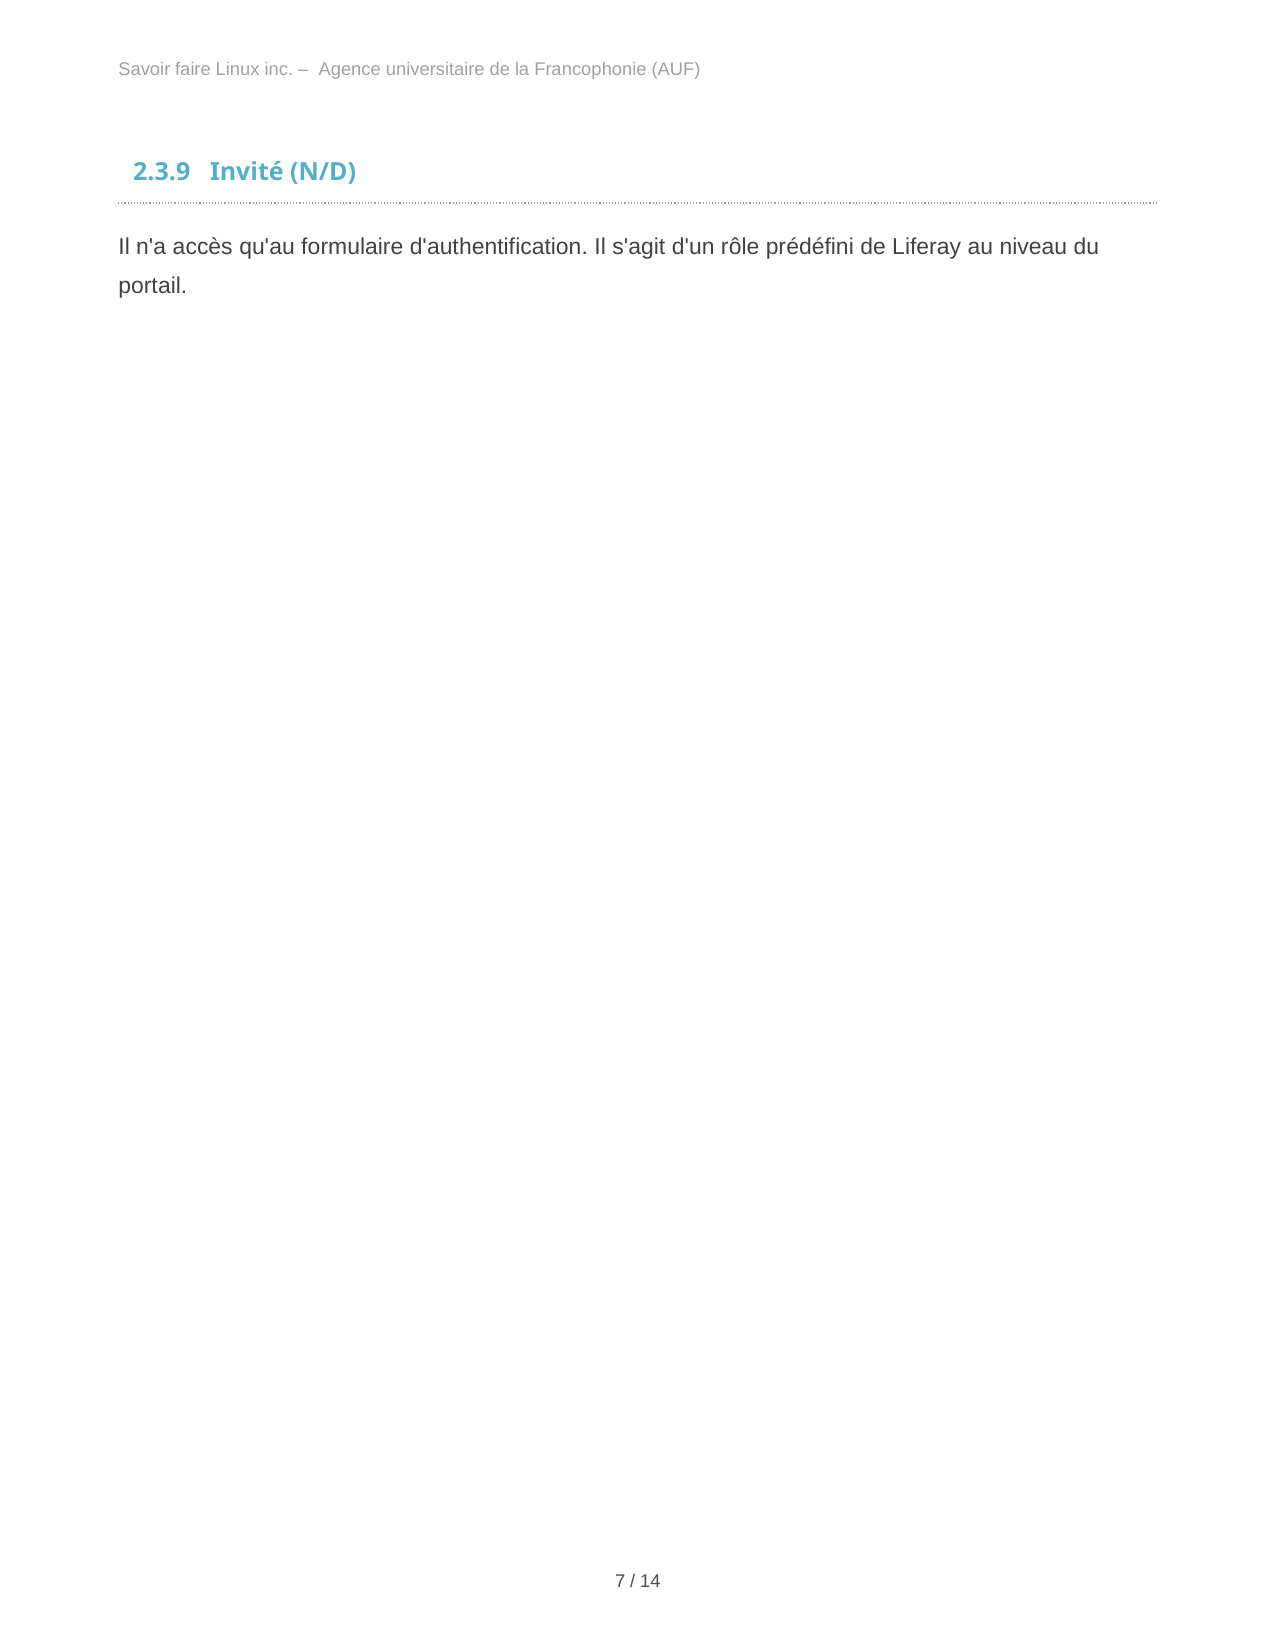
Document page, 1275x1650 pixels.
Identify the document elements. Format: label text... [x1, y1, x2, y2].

subtitle Invité (N/D) [118, 138, 1157, 204]
text Il n'a accès qu'au formulaire d'authentification. Il s'agit d'un rôle prédéfini de Liferay au niveau du portail. [118, 234, 1157, 298]
